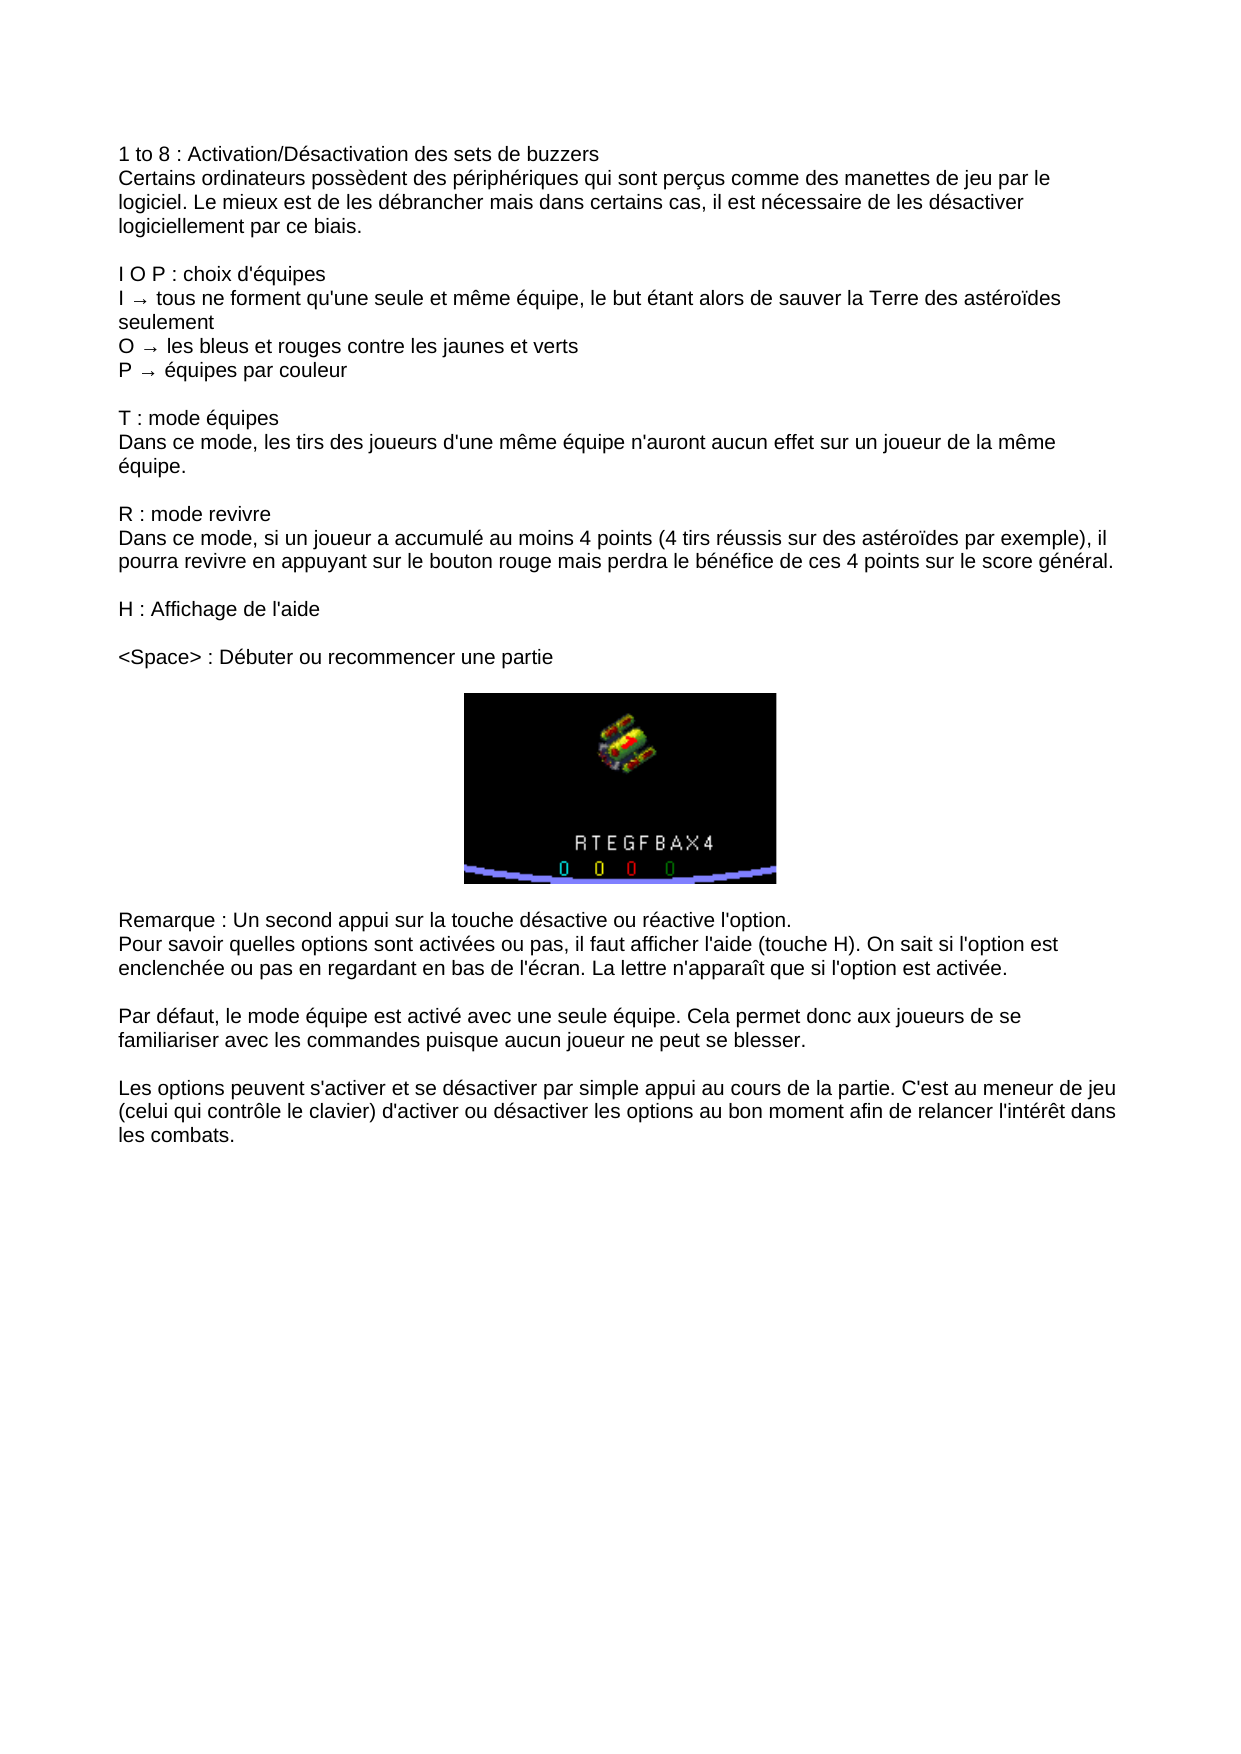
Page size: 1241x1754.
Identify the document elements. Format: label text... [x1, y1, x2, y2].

text <Space> : Débuter ou recommencer une partie [118, 645, 1122, 669]
text I O P : choix d'équipes [118, 262, 1122, 286]
text Les options peuvent s'activer et se désactiver par simple appui au cours de la partie. C'est au meneur de jeu (celui qui contrôle le clavier) d'activer ou désactiver les options au bon moment afin de relancer l'intérêt dans les combats. [118, 1075, 1122, 1147]
text T : mode équipes [118, 406, 1122, 429]
text Certains ordinateurs possèdent des périphériques qui sont perçus comme des manettes de jeu par le logiciel. Le mieux est de les débrancher mais dans certains cas, il est nécessaire de les désactiver logiciellement par ce biais. [118, 166, 1122, 238]
text 1 to 8 : Activation/Désactivation des sets de buzzers [118, 142, 1122, 166]
text H : Affichage de l'aide [118, 597, 1122, 621]
text R : mode revivre [118, 501, 1122, 525]
text Par défaut, le mode équipe est activé avec une seule équipe. Cela permet donc aux joueurs de se familiariser avec les commandes puisque aucun joueur ne peut se blesser. [118, 1003, 1122, 1051]
text I → tous ne forment qu'une seule et même équipe, le but étant alors de sauver la Terre des astéroïdes seulement [118, 286, 1122, 334]
text Dans ce mode, les tirs des joueurs d'une même équipe n'auront aucun effet sur un joueur de la même équipe. [118, 429, 1122, 477]
text O → les bleus et rouges contre les jaunes et verts [118, 334, 1122, 358]
text Pour savoir quelles options sont activées ou pas, il faut afficher l'aide (touche H). On sait si l'option est enclenchée ou pas en regardant en bas de l'écran. La lettre n'apparaît que si l'option est activée. [118, 932, 1122, 979]
text Dans ce mode, si un joueur a accumulé au moins 4 points (4 tirs réussis sur des astéroïdes par exemple), il pourra revivre en appuyant sur le bouton rouge mais perdra le bénéfice de ces 4 points sur le score général. [118, 525, 1122, 573]
text P → équipes par couleur [118, 358, 1122, 382]
text Remarque : Un second appui sur la touche désactive ou réactive l'option. [118, 908, 1122, 932]
